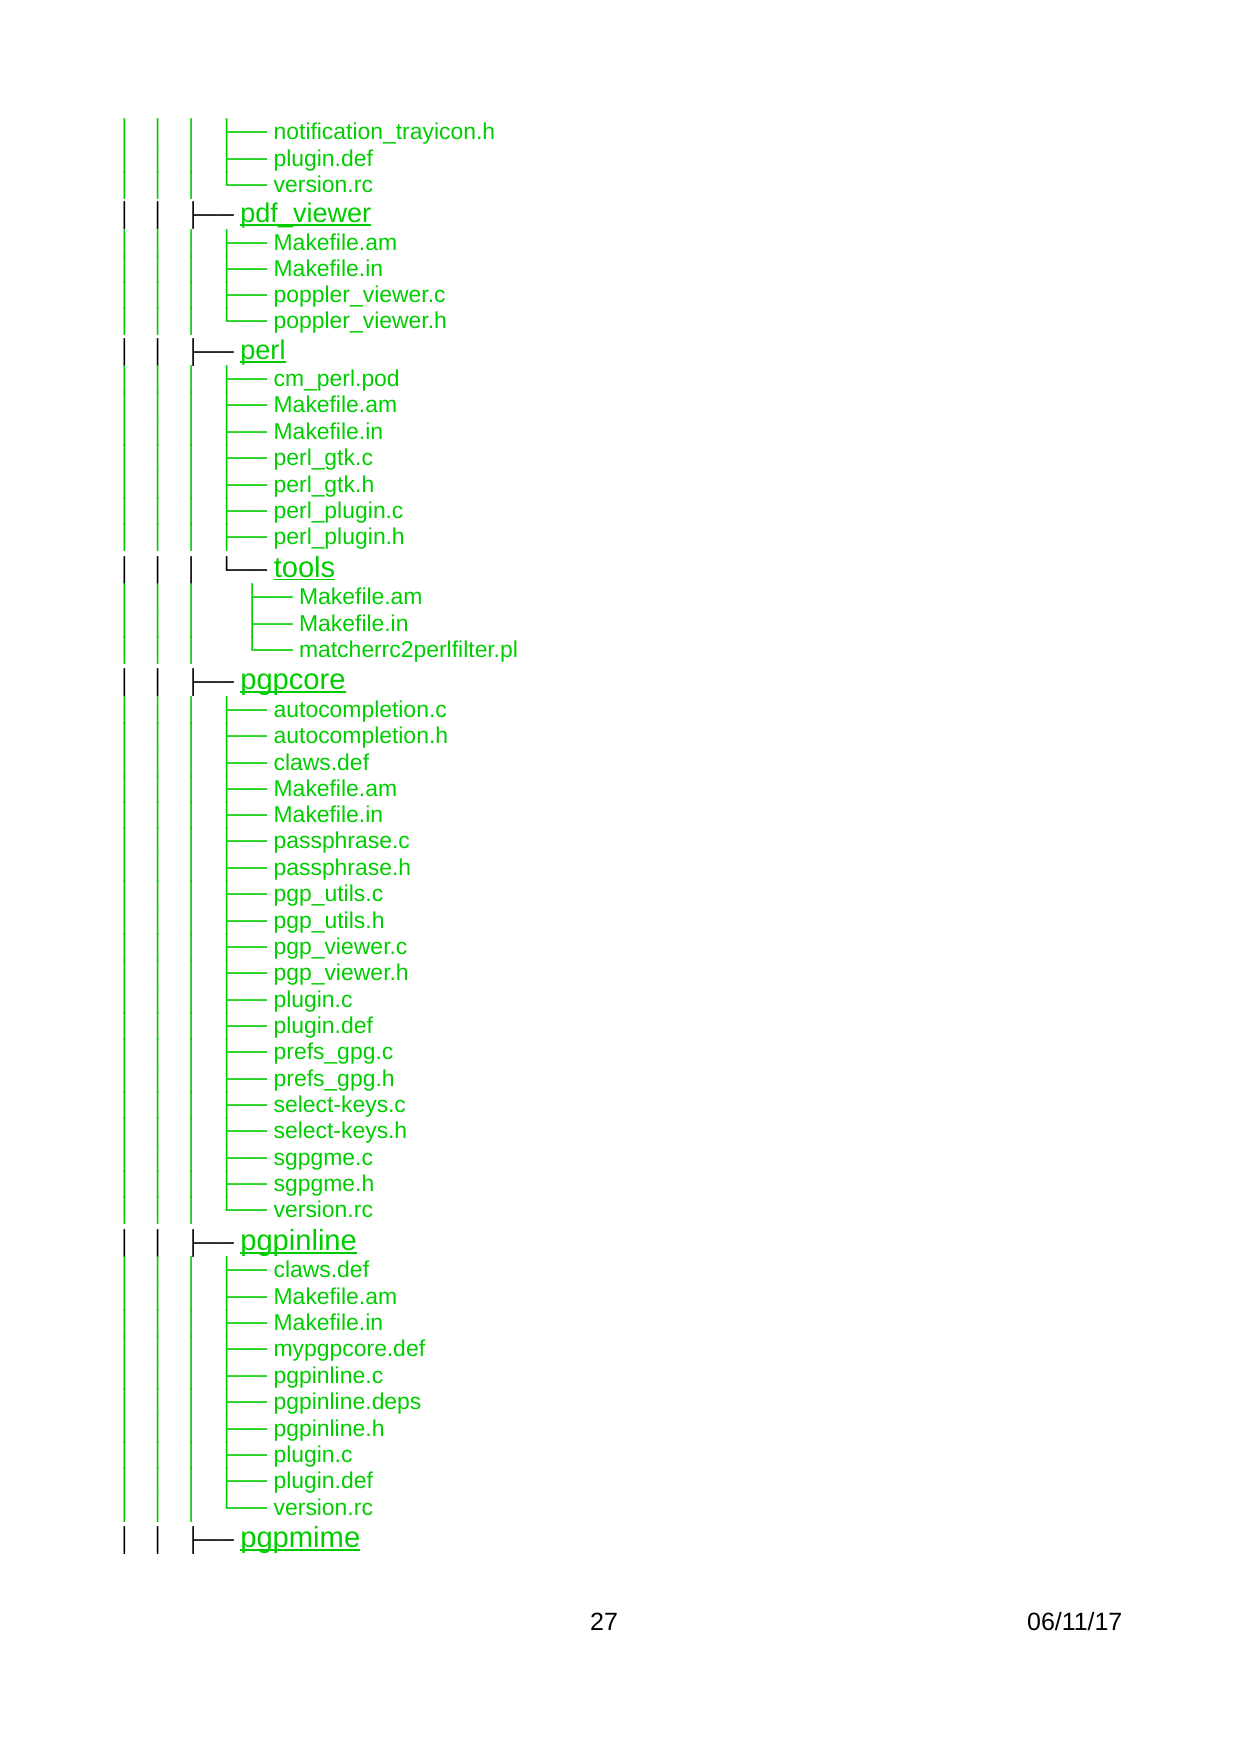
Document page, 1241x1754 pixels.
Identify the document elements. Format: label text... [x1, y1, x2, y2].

text │ │ │ ├── passphrase.h [125, 854, 156, 880]
text │ │ │ ├── select-keys.h [227, 1117, 1122, 1144]
text │ │ │ ├── pgp_utils.c [192, 880, 225, 907]
text │ │ │ ├── Makefile.in [253, 609, 1122, 636]
text │ │ │ ├── plugin.def [158, 1467, 190, 1493]
text │ │ │ ├── mypgpcore.def [227, 1335, 1122, 1362]
text │ │ │ └── version.rc [192, 1493, 1122, 1520]
text │ │ │ ├── prefs_gpg.h [192, 1065, 225, 1091]
text │ │ │ ├── prefs_gpg.c [125, 1038, 156, 1065]
text │ │ │ ├── poppler_viewer.c [158, 281, 190, 307]
text │ │ │ ├── sgpgme.h [227, 1170, 1122, 1196]
text │ │ │ ├── pgp_viewer.c [125, 933, 156, 959]
text │ │ │ ├── Makefile.in [192, 801, 225, 827]
text │ │ │ ├── pgpinline.c [158, 1362, 190, 1388]
text │ │ │ ├── plugin.def [192, 144, 225, 171]
text │ │ │ ├── pgpinline.deps [227, 1388, 1122, 1414]
text │ │ │ ├── plugin.def [158, 144, 190, 171]
text │ │ │ ├── prefs_gpg.h [125, 1065, 156, 1091]
text │ │ │ ├── Makefile.am [192, 775, 225, 801]
text │ │ │ ├── passphrase.c [125, 827, 156, 854]
text │ │ │ ├── passphrase.h [227, 854, 1122, 880]
text │ │ │ ├── plugin.c [158, 1441, 190, 1467]
text │ │ │ ├── prefs_gpg.h [158, 1065, 190, 1091]
text │ │ │ ├── cm_perl.pod [125, 365, 156, 391]
text │ │ │ ├── claws.def [158, 748, 190, 775]
text │ │ │ ├── mypgpcore.def [158, 1335, 190, 1362]
text │ │ │ ├── Makefile.in [125, 609, 156, 636]
text │ │ │ ├── Makefile.am [125, 1283, 156, 1309]
text │ │ │ ├── prefs_gpg.c [158, 1038, 190, 1065]
text │ │ │ ├── perl_gtk.c [192, 444, 225, 471]
text │ │ │ ├── Makefile.in [125, 1309, 156, 1335]
text │ │ │ └── version.rc [125, 1196, 156, 1223]
text │ │ │ ├── autocompletion.c [125, 696, 156, 722]
text │ │ │ ├── Makefile.am [227, 391, 1122, 418]
text │ │ │ ├── pgpinline.deps [192, 1388, 225, 1414]
text │ │ │ └── poppler_viewer.h [158, 307, 190, 334]
text │ │ │ ├── prefs_gpg.c [192, 1038, 225, 1065]
text │ │ │ ├── select-keys.c [125, 1091, 156, 1117]
text │ │ │ ├── plugin.def [192, 1012, 225, 1038]
text │ │ │ ├── perl_gtk.c [227, 444, 1122, 471]
text │ │ │ ├── passphrase.c [158, 827, 190, 854]
text │ │ │ ├── perl_plugin.h [125, 523, 156, 549]
text │ │ │ ├── plugin.c [227, 986, 1122, 1012]
text │ │ │ ├── pgp_utils.c [158, 880, 190, 907]
text │ │ │ └── version.rc [192, 1196, 1122, 1223]
text │ │ │ ├── claws.def [125, 1256, 156, 1283]
text │ │ │ ├── plugin.def [227, 144, 1122, 171]
text │ │ │ └── version.rc [125, 1493, 156, 1520]
text │ │ │ ├── notification_trayicon.h [192, 118, 225, 144]
text │ │ │ ├── pgp_utils.h [125, 907, 156, 933]
text │ │ │ ├── Makefile.am [192, 391, 225, 418]
text │ │ │ ├── perl_gtk.h [192, 471, 225, 497]
text │ │ │ ├── passphrase.h [192, 854, 225, 880]
text │ │ │ ├── pgpinline.c [227, 1362, 1122, 1388]
text │ │ │ ├── pgpinline.h [158, 1414, 190, 1441]
text │ │ │ ├── pgp_viewer.h [192, 959, 225, 986]
text │ │ │ ├── Makefile.in [227, 418, 1122, 444]
text │ │ │ └── poppler_viewer.h [192, 307, 1122, 334]
text │ │ │ ├── claws.def [227, 748, 1122, 775]
text │ │ │ ├── autocompletion.h [192, 722, 225, 748]
text │ │ │ ├── Makefile.in [125, 801, 156, 827]
text │ │ │ ├── Makefile.in [158, 255, 190, 281]
text │ │ │ ├── pgp_viewer.c [192, 933, 225, 959]
text │ │ │ ├── select-keys.h [125, 1117, 156, 1144]
text │ │ │ ├── plugin.def [192, 1467, 225, 1493]
text │ │ │ ├── claws.def [158, 1256, 190, 1283]
text │ │ │ ├── Makefile.in [227, 801, 1122, 827]
text │ │ │ ├── perl_gtk.h [125, 471, 156, 497]
text │ │ │ ├── Makefile.am [192, 1283, 225, 1309]
text │ │ │ ├── poppler_viewer.c [125, 281, 156, 307]
text │ │ │ ├── pgp_utils.h [227, 907, 1122, 933]
text │ │ │ ├── perl_gtk.h [227, 471, 1122, 497]
text │ │ │ ├── cm_perl.pod [158, 365, 190, 391]
text │ │ │ ├── autocompletion.c [158, 696, 190, 722]
text │ │ │ ├── perl_plugin.c [227, 497, 1122, 523]
text │ │ │ ├── notification_trayicon.h [158, 118, 190, 144]
text │ │ │ ├── pgp_viewer.h [125, 959, 156, 986]
text │ │ │ ├── pgp_utils.c [227, 880, 1122, 907]
text │ │ │ ├── sgpgme.h [125, 1170, 156, 1196]
text │ │ │ ├── autocompletion.c [192, 696, 225, 722]
text │ │ │ ├── Makefile.am [227, 1283, 1122, 1309]
text │ │ │ ├── pgp_viewer.h [158, 959, 190, 986]
text │ │ │ ├── Makefile.am [125, 775, 156, 801]
text │ │ │ ├── sgpgme.c [192, 1144, 225, 1170]
text │ │ │ ├── cm_perl.pod [227, 365, 1122, 391]
text │ │ │ ├── Makefile.in [192, 1309, 225, 1335]
text │ │ │ ├── pgp_viewer.c [227, 933, 1122, 959]
text │ │ │ ├── pgpinline.h [192, 1414, 225, 1441]
text │ │ │ └── matcherrc2perlfilter.pl [125, 636, 156, 662]
text │ │ │ ├── perl_plugin.h [158, 523, 190, 549]
text │ │ │ ├── Makefile.am [227, 775, 1122, 801]
text │ │ │ ├── pgpinline.c [125, 1362, 156, 1388]
text │ │ │ ├── sgpgme.c [158, 1144, 190, 1170]
text │ │ │ ├── pgp_utils.h [192, 907, 225, 933]
text │ │ │ ├── Makefile.in [158, 801, 190, 827]
text │ │ │ ├── perl_gtk.h [158, 471, 190, 497]
text │ │ │ ├── prefs_gpg.h [227, 1065, 1122, 1091]
text │ │ │ ├── plugin.c [227, 1441, 1122, 1467]
text │ │ │ ├── claws.def [125, 748, 156, 775]
text │ │ │ ├── perl_plugin.c [158, 497, 190, 523]
text │ │ │ ├── plugin.c [125, 986, 156, 1012]
text │ │ │ ├── Makefile.in [125, 255, 156, 281]
text │ │ │ ├── pgp_viewer.h [227, 959, 1122, 986]
text │ │ │ ├── claws.def [227, 1256, 1122, 1283]
text │ │ │ └── version.rc [125, 171, 156, 197]
text │ │ ├── pgpinline [118, 1223, 1122, 1256]
text │ │ │ ├── plugin.def [125, 1467, 156, 1493]
text │ │ │ └── poppler_viewer.h [125, 307, 156, 334]
text │ │ │ ├── Makefile.in [192, 609, 251, 636]
text │ │ │ ├── Makefile.am [125, 228, 156, 255]
text │ │ │ ├── notification_trayicon.h [227, 118, 1122, 144]
text │ │ │ ├── select-keys.h [158, 1117, 190, 1144]
text │ │ ├── pdf_viewer [118, 197, 1122, 228]
text │ │ │ ├── sgpgme.h [192, 1170, 225, 1196]
text │ │ │ ├── Makefile.am [125, 391, 156, 418]
text │ │ │ ├── Makefile.am [158, 391, 190, 418]
text │ │ │ ├── passphrase.c [192, 827, 225, 854]
text │ │ │ ├── Makefile.am [253, 583, 1122, 609]
text │ │ │ ├── select-keys.c [227, 1091, 1122, 1117]
text │ │ │ └── matcherrc2perlfilter.pl [158, 636, 190, 662]
text │ │ │ ├── poppler_viewer.c [227, 281, 1122, 307]
text │ │ │ └── version.rc [158, 171, 190, 197]
text │ │ │ ├── plugin.c [125, 1441, 156, 1467]
text │ │ │ ├── Makefile.am [125, 583, 156, 609]
text │ │ │ ├── plugin.def [125, 144, 156, 171]
text │ │ │ ├── perl_gtk.c [125, 444, 156, 471]
text │ │ │ ├── pgp_utils.c [125, 880, 156, 907]
text │ │ │ ├── pgpinline.deps [125, 1388, 156, 1414]
text │ │ │ ├── Makefile.in [227, 255, 1122, 281]
text │ │ │ ├── Makefile.in [158, 418, 190, 444]
text │ │ │ ├── pgpinline.h [125, 1414, 156, 1441]
text │ │ │ ├── perl_gtk.c [158, 444, 190, 471]
text │ │ │ ├── poppler_viewer.c [192, 281, 225, 307]
text │ │ │ ├── plugin.def [227, 1467, 1122, 1493]
text │ │ │ ├── pgpinline.h [227, 1414, 1122, 1441]
text │ │ ├── pgpmime [118, 1520, 1122, 1553]
text │ │ │ ├── passphrase.c [227, 827, 1122, 854]
text │ │ │ ├── perl_plugin.h [192, 523, 225, 549]
text │ │ ├── pgpcore [118, 662, 1122, 696]
text │ │ │ ├── mypgpcore.def [125, 1335, 156, 1362]
text │ │ │ ├── Makefile.in [158, 609, 190, 636]
text │ │ │ ├── Makefile.am [158, 775, 190, 801]
text │ │ │ ├── pgpinline.c [192, 1362, 225, 1388]
text │ │ │ ├── claws.def [192, 1256, 225, 1283]
text │ │ ├── perl [118, 334, 1122, 365]
text │ │ │ └── matcherrc2perlfilter.pl [192, 636, 1122, 662]
text │ │ │ ├── Makefile.am [158, 228, 1122, 255]
text │ │ │ └── tools [118, 549, 1122, 583]
text │ │ │ ├── prefs_gpg.c [227, 1038, 1122, 1065]
text │ │ │ ├── Makefile.in [192, 255, 225, 281]
text │ │ │ ├── claws.def [192, 748, 225, 775]
text │ │ │ ├── plugin.c [192, 1441, 225, 1467]
text │ │ │ ├── select-keys.h [192, 1117, 225, 1144]
text │ │ │ ├── Makefile.am [192, 583, 251, 609]
text │ │ │ ├── select-keys.c [158, 1091, 190, 1117]
text │ │ │ ├── plugin.def [158, 1012, 190, 1038]
text │ │ │ ├── Makefile.in [158, 1309, 190, 1335]
text │ │ │ ├── sgpgme.c [125, 1144, 156, 1170]
text │ │ │ ├── plugin.c [158, 986, 190, 1012]
text │ │ │ ├── pgpinline.deps [158, 1388, 190, 1414]
text │ │ │ ├── pgp_utils.h [158, 907, 190, 933]
text │ │ │ ├── sgpgme.c [227, 1144, 1122, 1170]
text │ │ │ └── version.rc [192, 171, 1122, 197]
text │ │ │ ├── autocompletion.h [227, 722, 1122, 748]
text │ │ │ ├── autocompletion.h [125, 722, 156, 748]
text │ │ │ ├── select-keys.c [192, 1091, 225, 1117]
text │ │ │ ├── plugin.c [192, 986, 225, 1012]
text │ │ │ ├── perl_plugin.c [125, 497, 156, 523]
text │ │ │ ├── cm_perl.pod [192, 365, 225, 391]
text │ │ │ ├── Makefile.am [158, 583, 190, 609]
text │ │ │ ├── plugin.def [125, 1012, 156, 1038]
text │ │ │ ├── perl_plugin.c [192, 497, 225, 523]
text │ │ │ ├── mypgpcore.def [192, 1335, 225, 1362]
text │ │ │ ├── perl_plugin.h [227, 523, 1122, 549]
text │ │ │ ├── plugin.def [227, 1012, 1122, 1038]
text │ │ │ ├── autocompletion.h [158, 722, 190, 748]
text │ │ │ ├── Makefile.in [227, 1309, 1122, 1335]
text │ │ │ ├── Makefile.am [158, 1283, 190, 1309]
text │ │ │ ├── notification_trayicon.h [125, 118, 156, 144]
text │ │ │ ├── sgpgme.h [158, 1170, 190, 1196]
text │ │ │ └── version.rc [158, 1493, 190, 1520]
text │ │ │ ├── autocompletion.c [227, 696, 1122, 722]
text │ │ │ ├── Makefile.in [192, 418, 225, 444]
text │ │ │ ├── passphrase.h [158, 854, 190, 880]
text │ │ │ ├── pgp_viewer.c [158, 933, 190, 959]
text │ │ │ ├── Makefile.in [125, 418, 156, 444]
text │ │ │ └── version.rc [158, 1196, 190, 1223]
